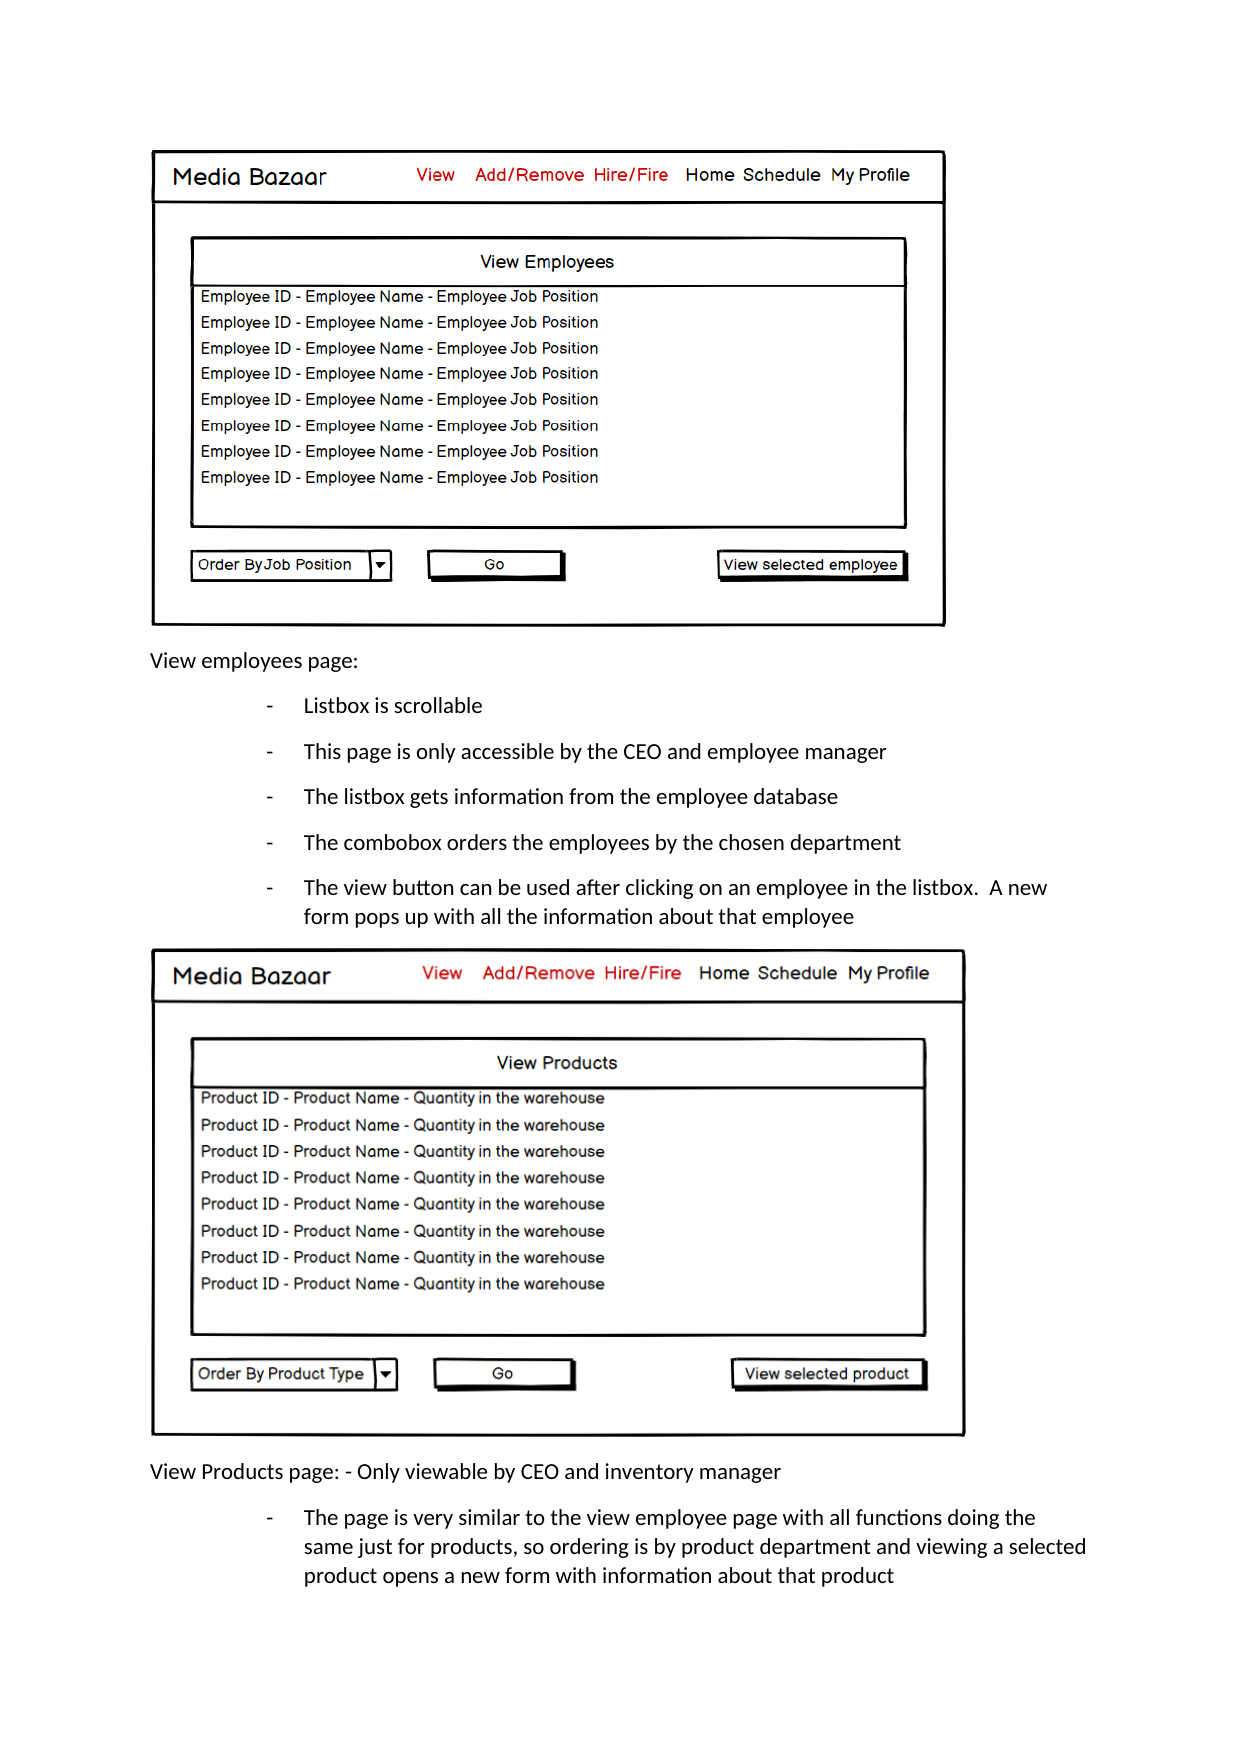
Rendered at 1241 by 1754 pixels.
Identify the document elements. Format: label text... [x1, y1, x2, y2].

list This page is only accessible by the CEO and employee manager [266, 737, 1090, 765]
list Listbox is scrollable [266, 691, 1090, 719]
list The combobox orders the employees by the chosen department [266, 828, 1090, 856]
list The page is very similar to the view employee page with all functions doing the same just for products, so ordering is by product department and viewing a selected product opens a new form with information about that product [266, 1503, 1090, 1589]
list The listbox gets information from the employee database [266, 782, 1090, 810]
text View employees page: [150, 646, 1090, 674]
text View Products page: - Only viewable by CEO and inventory manager [150, 1457, 1090, 1486]
list The view button can be used after clicking on an employee in the listbox. A new form pops up with all the information about that employee [266, 873, 1090, 930]
